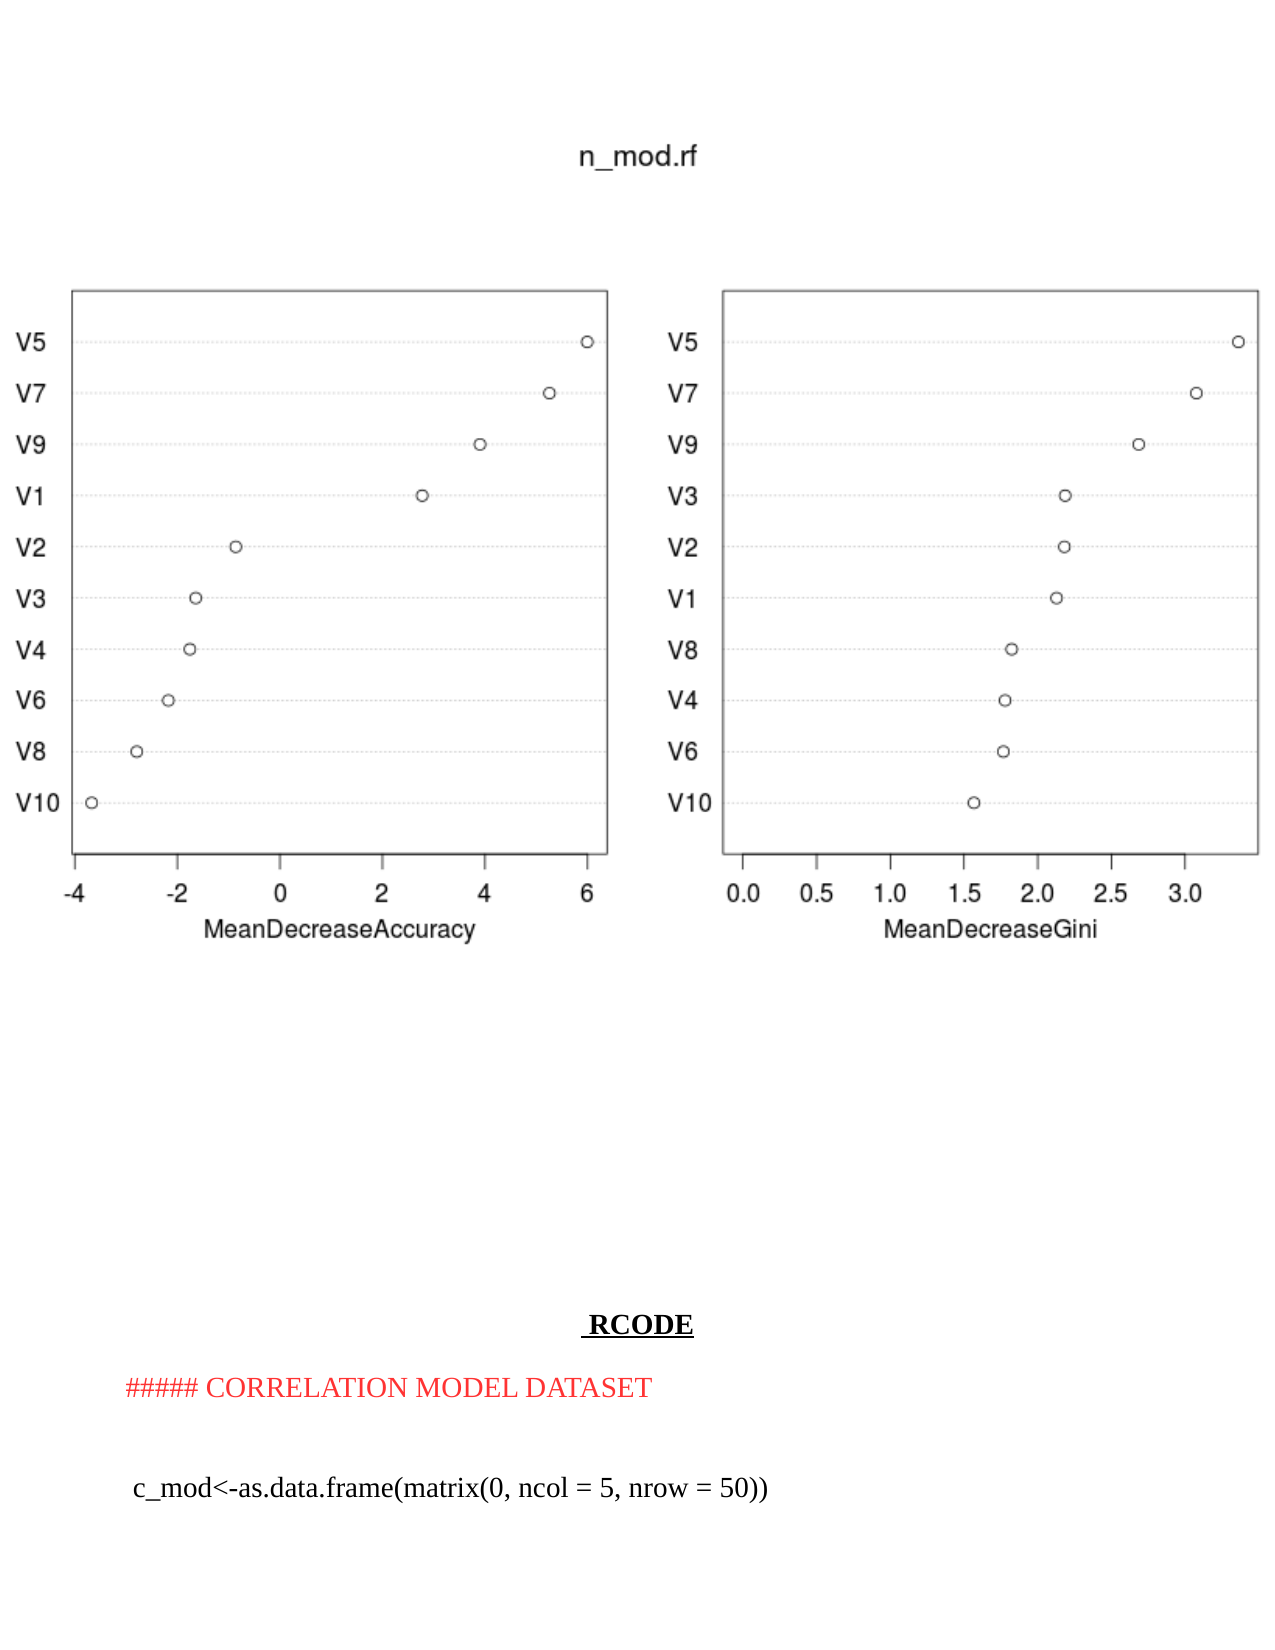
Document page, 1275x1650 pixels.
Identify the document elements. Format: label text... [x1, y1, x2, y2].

text ##### CORRELATION MODEL DATASET [118, 1370, 1157, 1403]
picture [0, 118, 1275, 963]
text RCODE [118, 1307, 1157, 1341]
text c_mod<-as.data.frame(matrix(0, ncol = 5, nrow = 50)) [118, 1470, 1157, 1504]
